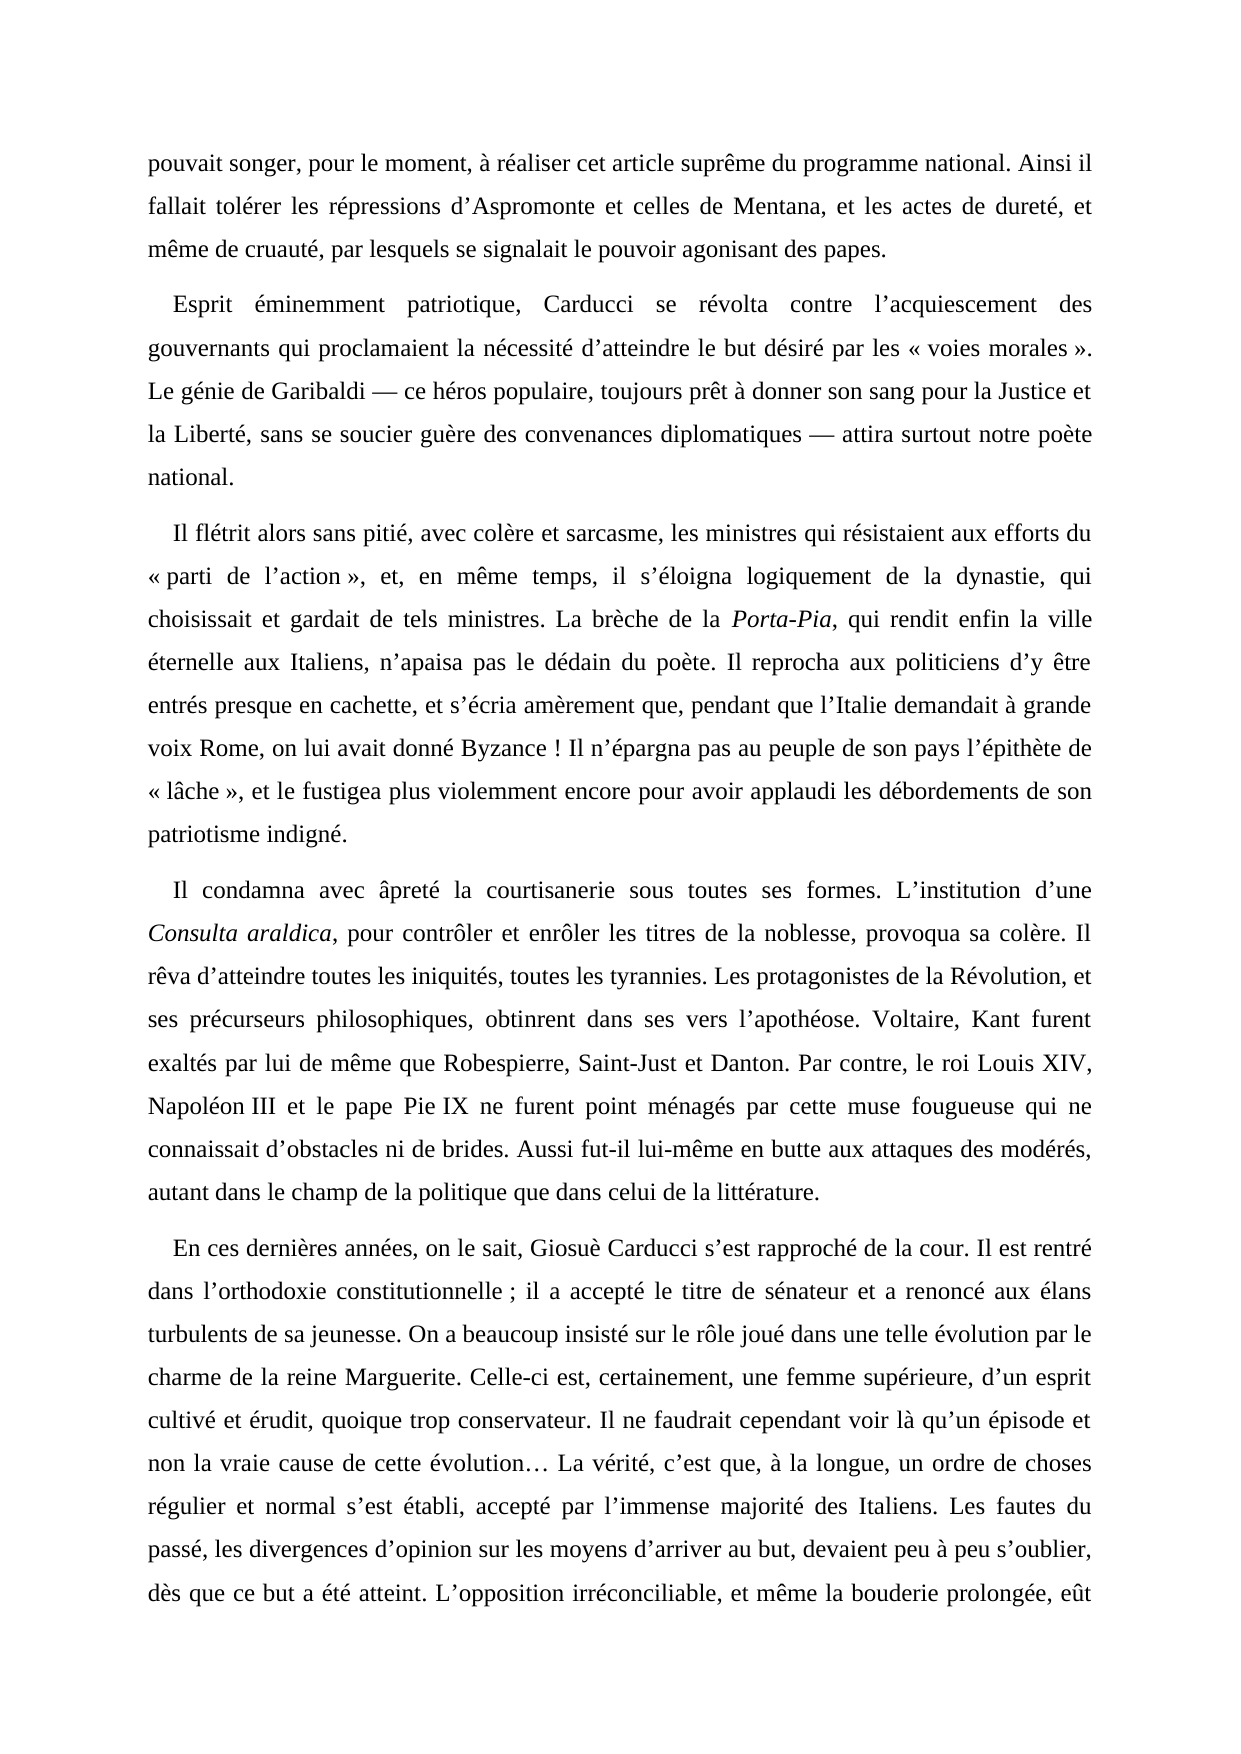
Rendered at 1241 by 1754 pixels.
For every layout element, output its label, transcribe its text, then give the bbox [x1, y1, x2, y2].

text Il condamna avec âpreté la courtisanerie sous toutes ses formes. L’institution d’une Consulta araldica, pour contrôler et enrôler les titres de la noblesse, provoqua sa colère. Il rêva d’atteindre toutes les iniquités, toutes les tyrannies. Les protagonistes de la Révolution, et ses précurseurs philosophiques, obtinrent dans ses vers l’apothéose. Voltaire, Kant furent exaltés par lui de même que Robespierre, Saint-Just et Danton. Par contre, le roi Louis XIV, Napoléon III et le pape Pie IX ne furent point ménagés par cette muse fougueuse qui ne connaissait d’obstacles ni de brides. Aussi fut-il lui-même en butte aux attaques des modérés, autant dans le champ de la politique que dans celui de la littérature. [148, 875, 1093, 1206]
text pouvait songer, pour le moment, à réaliser cet article suprême du programme national. Ainsi il fallait tolérer les répressions d’Aspromonte et celles de Mentana, et les actes de dureté, et même de cruauté, par lesquels se signalait le pouvoir agonisant des papes. [148, 148, 1093, 263]
text En ces dernières années, on le sait, Giosuè Carducci s’est rapproché de la cour. Il est rentré dans l’orthodoxie constitutionnelle ; il a accepté le titre de sénateur et a renoncé aux élans turbulents de sa jeunesse. On a beaucoup insisté sur le rôle joué dans une telle évolution par le charme de la reine Marguerite. Celle-ci est, certainement, une femme supérieure, d’un esprit cultivé et érudit, quoique trop conservateur. Il ne faudrait cependant voir là qu’un épisode et non la vraie cause de cette évolution… La vérité, c’est que, à la longue, un ordre de choses régulier et normal s’est établi, accepté par l’immense majorité des Italiens. Les fautes du passé, les divergences d’opinion sur les moyens d’arriver au but, devaient peu à peu s’oublier, dès que ce but a été atteint. L’opposition irréconciliable, et même la bouderie prolongée, eût [148, 1233, 1093, 1606]
text Esprit éminemment patriotique, Carducci se révolta contre l’acquiescement des gouvernants qui proclamaient la nécessité d’atteindre le but désiré par les « voies morales ». Le génie de Garibaldi — ce héros populaire, toujours prêt à donner son sang pour la Justice et la Liberté, sans se soucier guère des convenances diplomatiques — attira surtout notre poète national. [148, 289, 1093, 491]
text Il flétrit alors sans pitié, avec colère et sarcasme, les ministres qui résistaient aux efforts du « parti de l’action », et, en même temps, il s’éloigna logiquement de la dynastie, qui choisissait et gardait de tels ministres. La brèche de la Porta-Pia, qui rendit enfin la ville éternelle aux Italiens, n’apaisa pas le dédain du poète. Il reprocha aux politiciens d’y être entrés presque en cachette, et s’écria amèrement que, pendant que l’Italie demandait à grande voix Rome, on lui avait donné Byzance ! Il n’épargna pas au peuple de son pays l’épithète de « lâche », et le fustigea plus violemment encore pour avoir applaudi les débordements de son patriotisme indigné. [148, 518, 1093, 848]
